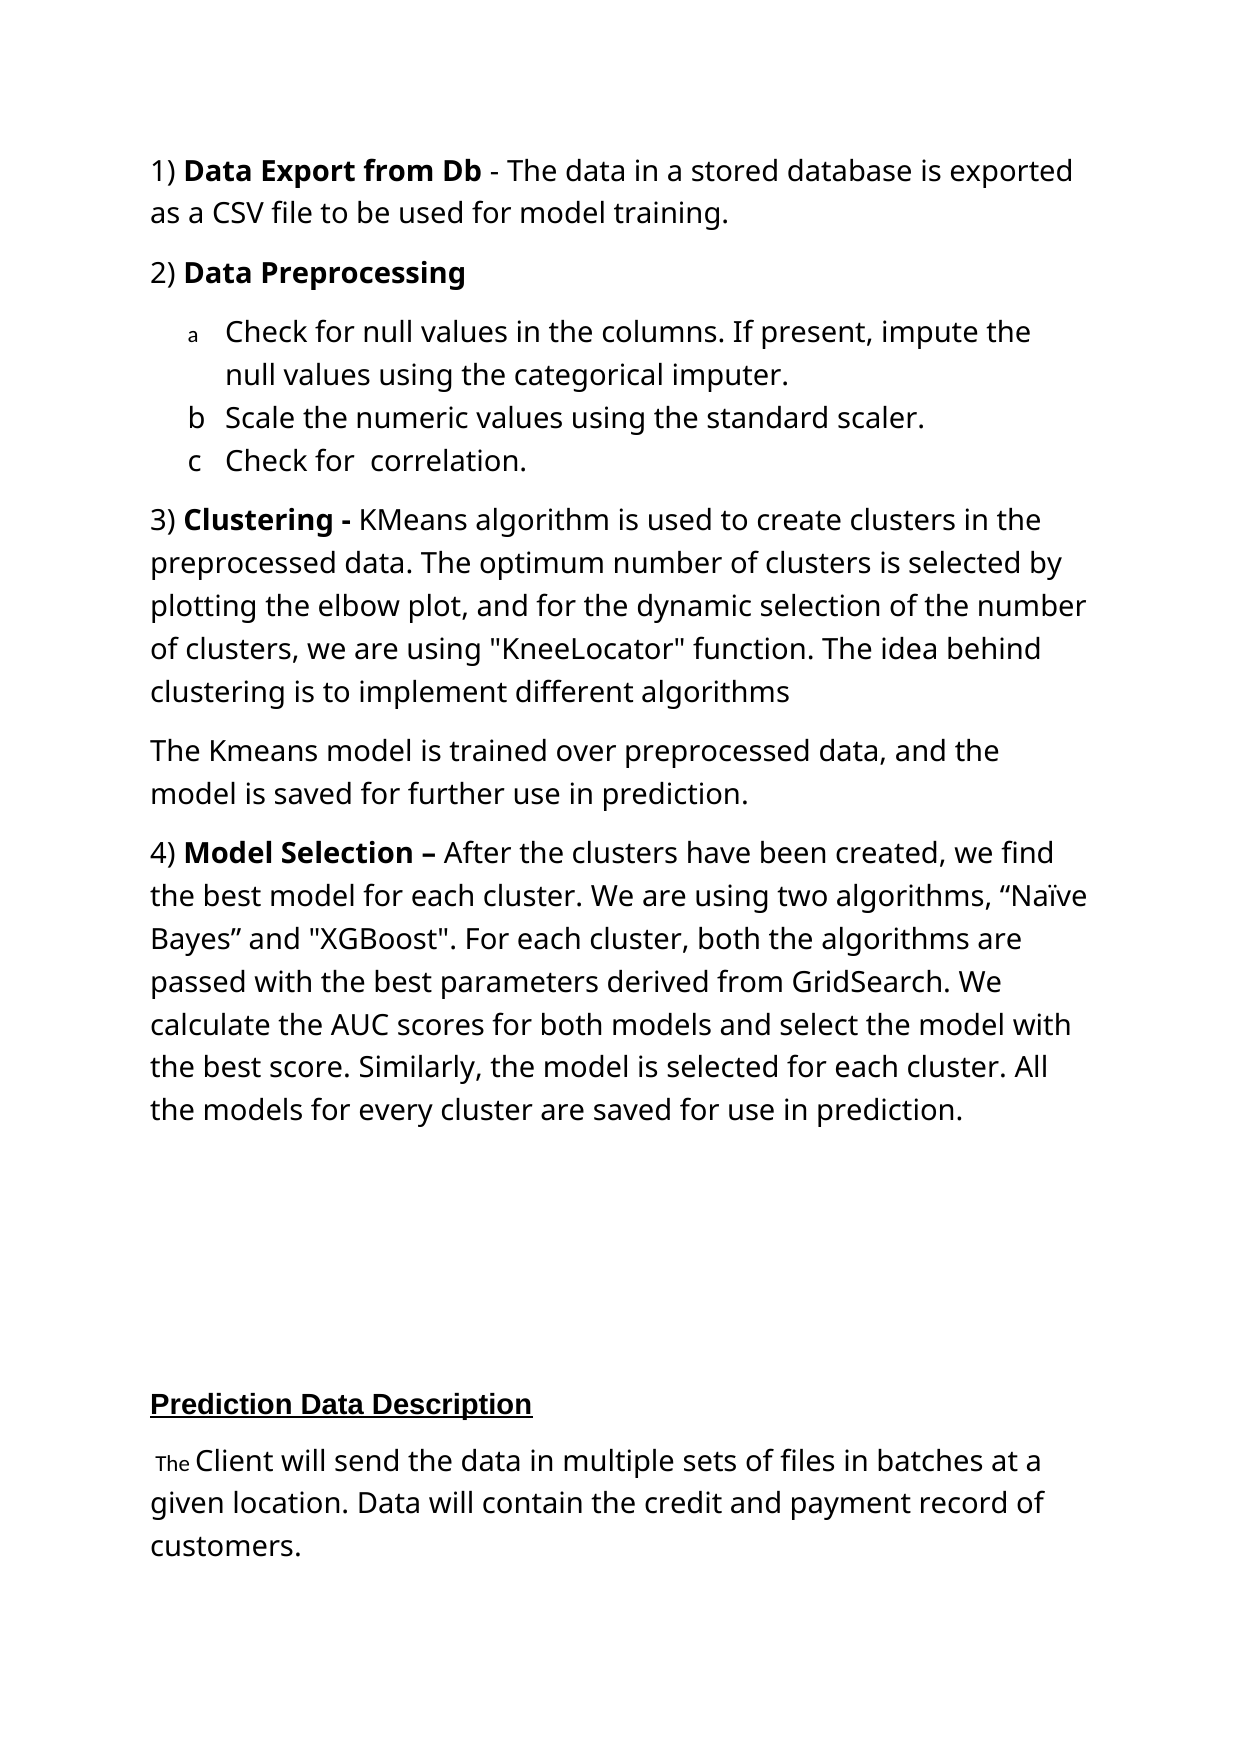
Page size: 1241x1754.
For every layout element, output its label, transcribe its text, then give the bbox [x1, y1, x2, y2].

text Prediction Data Description [150, 1387, 1090, 1421]
list Check for null values in the columns. If present, impute the null values using the categorical imputer. [187, 312, 1090, 394]
text 1) Data Export from Db - The data in a stored database is exported as a CSV file to be used for model training. [150, 150, 1090, 232]
text 4) Model Selection – After the clusters have been created, we find the best model for each cluster. We are using two algorithms, “Naïve Bayes” and "XGBoost". For each cluster, both the algorithms are passed with the best parameters derived from GridSearch. We calculate the AUC scores for both models and select the model with the best score. Similarly, the model is selected for each cluster. All the models for every cluster are saved for use in prediction. [150, 833, 1090, 1129]
text The Kmeans model is trained over preprocessed data, and the model is saved for further use in prediction. [150, 730, 1090, 813]
list Scale the numeric values using the standard scaler. [187, 397, 1090, 437]
text 2) Data Preprocessing [150, 252, 1090, 292]
text 3) Clustering - KMeans algorithm is used to create clusters in the preprocessed data. The optimum number of clusters is selected by plotting the elbow plot, and for the dynamic selection of the number of clusters, we are using "KneeLocator" function. The idea behind clustering is to implement different algorithms [150, 500, 1090, 711]
text The Client will send the data in multiple sets of files in batches at a given location. Data will contain the credit and payment record of customers. [150, 1440, 1090, 1565]
list Check for correlation. [187, 440, 1090, 480]
